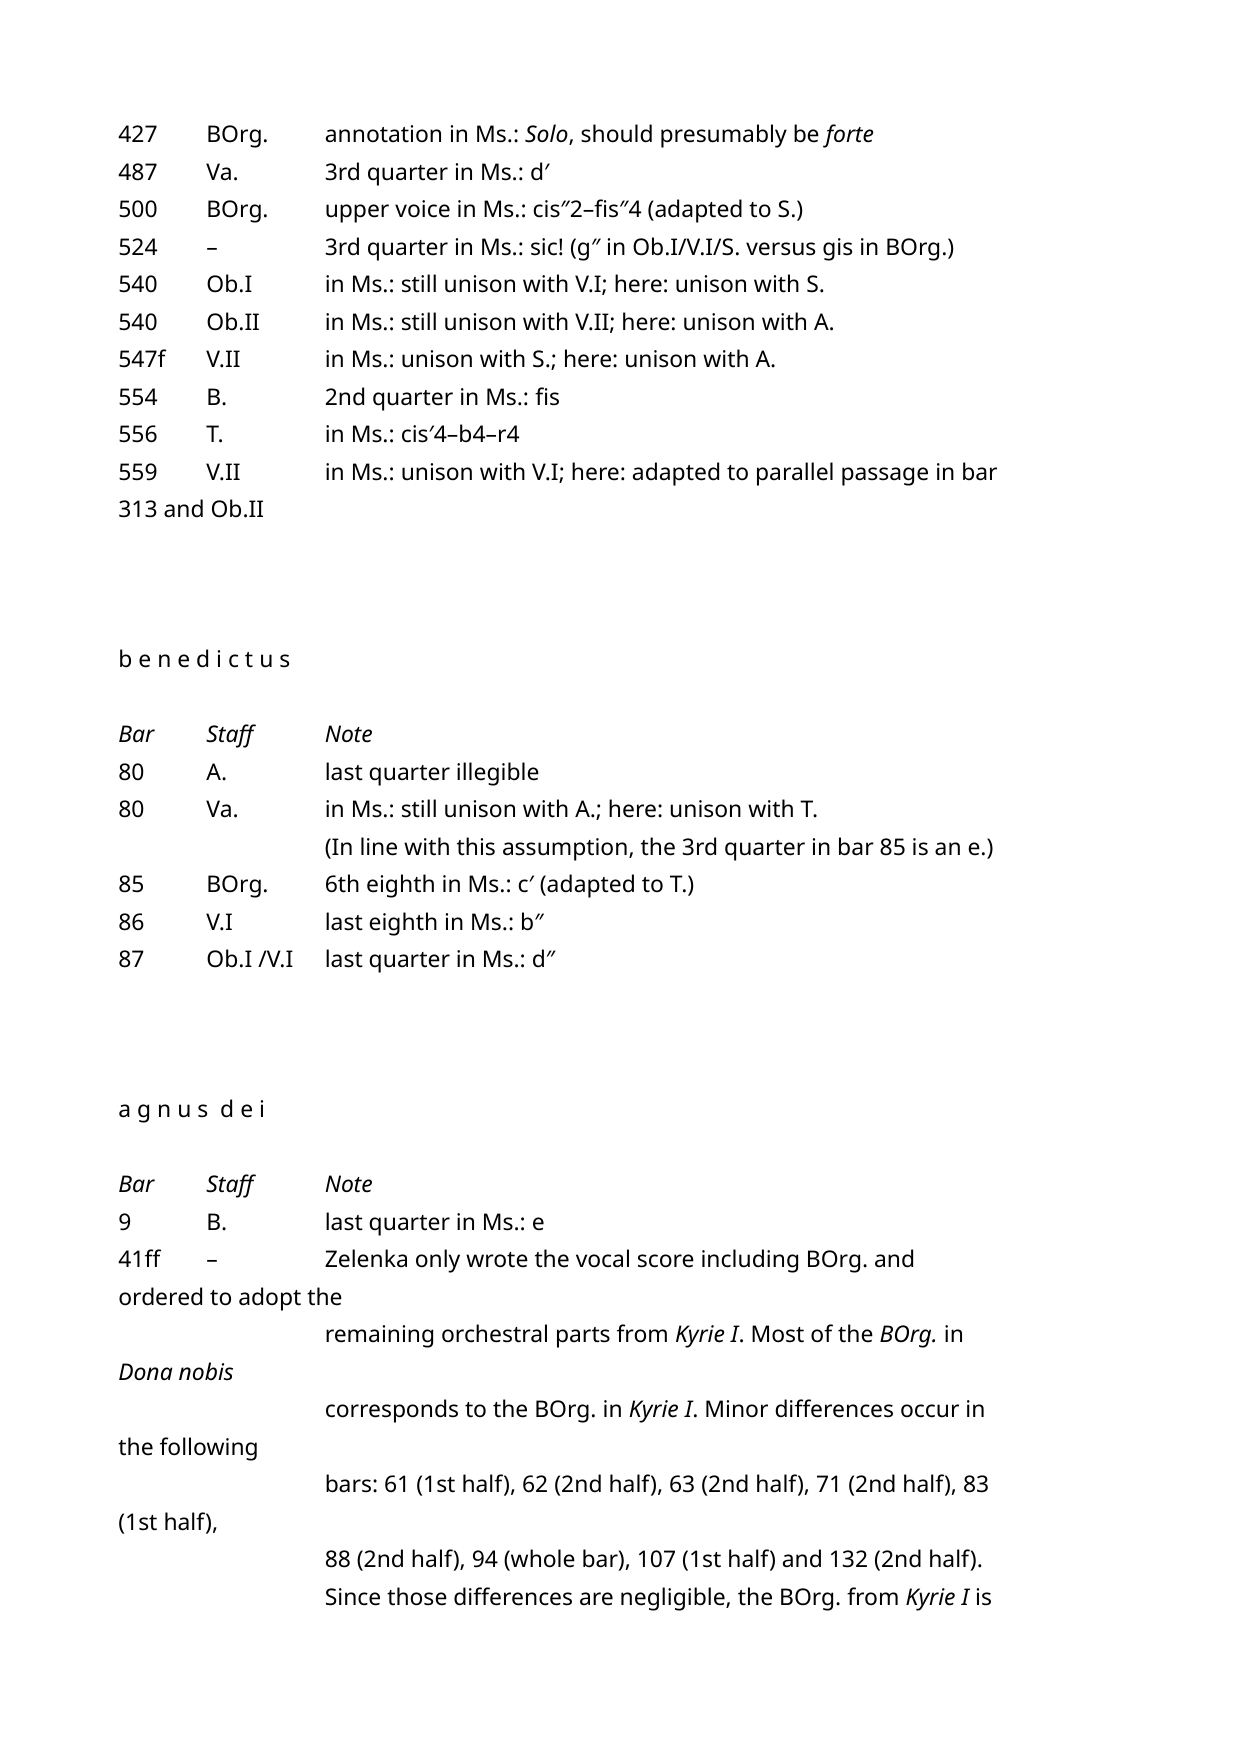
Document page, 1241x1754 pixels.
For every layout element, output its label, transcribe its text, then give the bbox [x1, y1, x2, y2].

text a g n u s d e i [118, 1093, 1004, 1124]
text Bar Staff Note 80 A. last quarter illegible 80 Va. in Ms.: still unison with A.; here: unison with T. (In line with this assumption, the 3rd quarter in bar 85 is an e.) 85 BOrg. 6th eighth in Ms.: c′ (adapted to T.) 86 V.I last eighth in Ms.: b″ 87 Ob.I /V.I last quarter in Ms.: d″ [118, 718, 1004, 974]
text 427 BOrg. annotation in Ms.: Solo, should presumably be forte 487 Va. 3rd quarter in Ms.: d′ 500 BOrg. upper voice in Ms.: cis″2–fis″4 (adapted to S.) 524 – 3rd quarter in Ms.: sic! (g″ in Ob.I/V.I/S. versus gis in BOrg.) 540 Ob.I in Ms.: still unison with V.I; here: unison with S. 540 Ob.II in Ms.: still unison with V.II; here: unison with A. 547f V.II in Ms.: unison with S.; here: unison with A. 554 B. 2nd quarter in Ms.: fis 556 T. in Ms.: cis′4–b4–r4 559 V.II in Ms.: unison with V.I; here: adapted to parallel passage in bar 313 and Ob.II [118, 118, 1004, 524]
text Bar Staff Note 9 B. last quarter in Ms.: e 41ff – Zelenka only wrote the vocal score including BOrg. and ordered to adopt the remaining orchestral parts from Kyrie I. Most of the BOrg. in Dona nobis corresponds to the BOrg. in Kyrie I. Minor differences occur in the following bars: 61 (1st half), 62 (2nd half), 63 (2nd half), 71 (2nd half), 83 (1st half), 88 (2nd half), 94 (whole bar), 107 (1st half) and 132 (2nd half). Since those differences are negligible, the BOrg. from Kyrie I is [118, 1168, 1004, 1612]
text b e n e d i c t u s [118, 643, 1004, 674]
